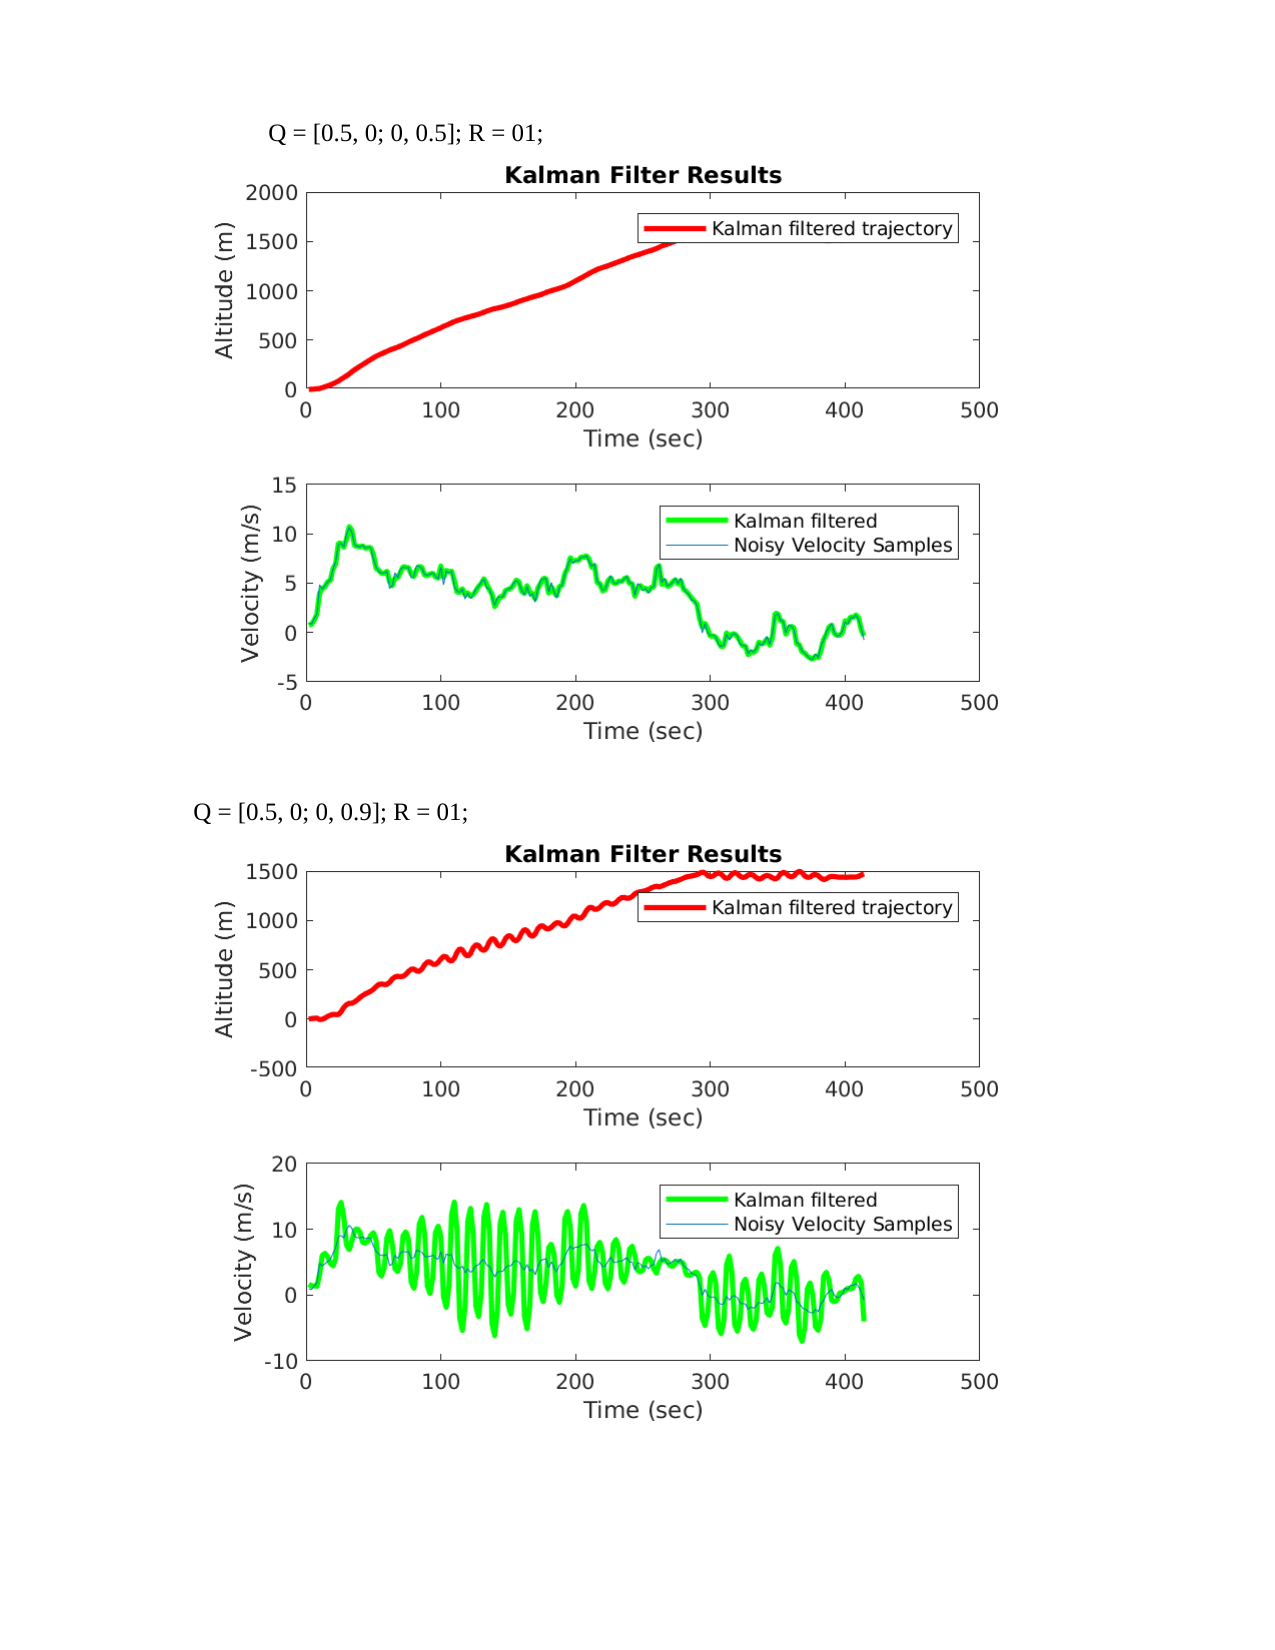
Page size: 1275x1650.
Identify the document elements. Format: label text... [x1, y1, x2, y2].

text Q = [0.5, 0; 0, 0.5]; R = 01; [118, 118, 1157, 147]
picture [193, 825, 1062, 1442]
picture [193, 146, 1062, 763]
text Q = [0.5, 0; 0, 0.9]; R = 01; [118, 797, 1157, 826]
